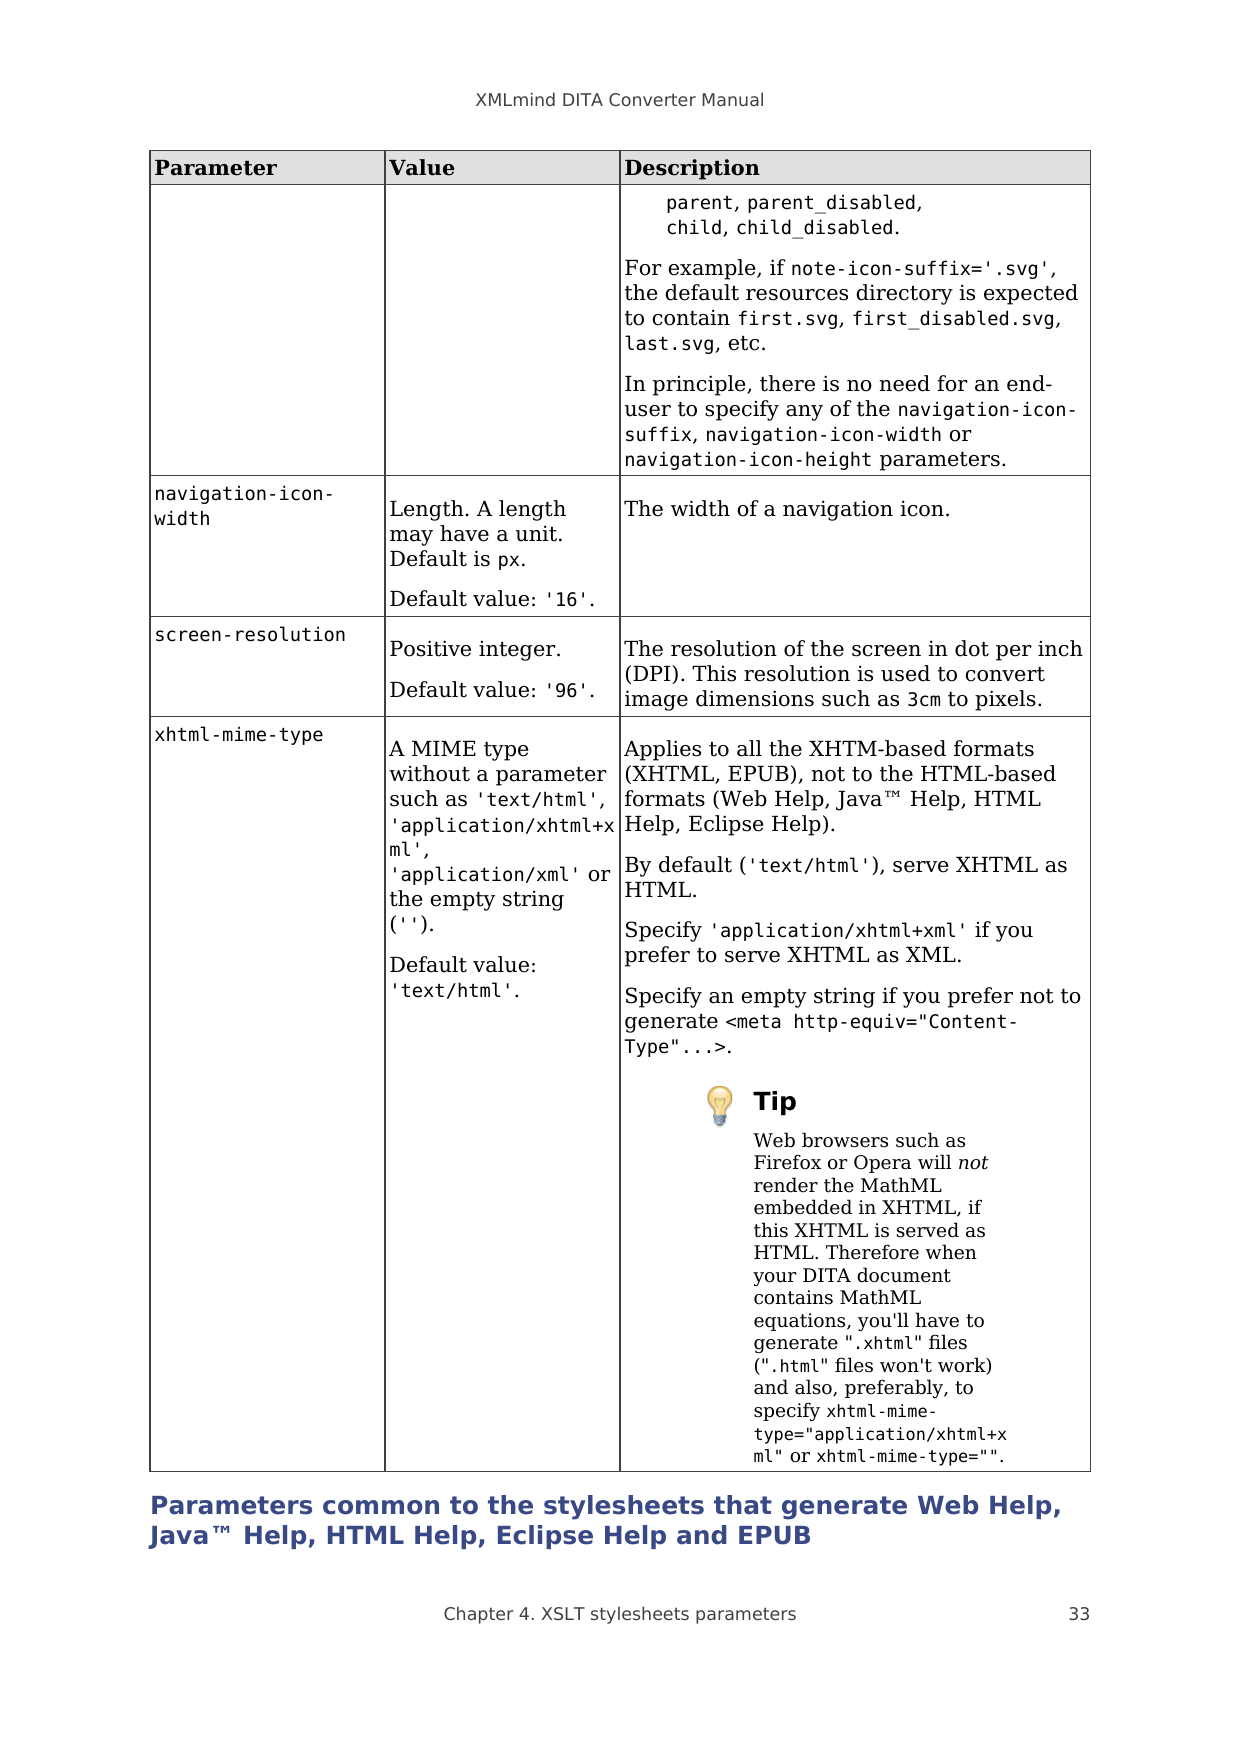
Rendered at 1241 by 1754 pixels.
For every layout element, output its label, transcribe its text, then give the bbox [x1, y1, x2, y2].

table_cell The resolution of the screen in dot per inch (DPI). This resolution is used to convert image dimensions such as 3cm to pixels. [621, 617, 1090, 716]
table_header Description [621, 151, 1090, 184]
table_header Tip Web browsers such as Firefox or Opera will not render the MathML embedded in XHTML, if this XHTML is served as HTML. Therefore when your DITA document contains MathML equations, you'll have to generate ".xhtml" files (".html" files won't work) and also, preferably, to specify xhtml-mime-type="application/xhtml+xml" or xhtml-mime-type="". [753, 1086, 1011, 1466]
table_cell Positive integer. Default value: '96'. [386, 617, 619, 716]
table_cell navigation-icon-width [151, 476, 384, 616]
table_cell Applies to all the XHTM-based formats (XHTML, EPUB), not to the HTML-based formats (Web Help, Java™ Help, HTML Help, Eclipse Help). By default ('text/html'), serve XHTML as HTML. Specify 'application/xhtml+xml' if you prefer to serve XHTML as XML. Specify an empty string if you prefer not to generate <meta http-equiv="Content-Type"...>. [621, 717, 1090, 1471]
picture [699, 1086, 741, 1128]
table_cell A MIME type without a parameter such as 'text/html', 'application/xhtml+xml', 'application/xml' or the empty string (''). Default value: 'text/html'. [386, 717, 619, 1471]
table_cell [386, 185, 619, 475]
table_cell The width of a navigation icon. [621, 476, 1090, 616]
table_cell screen-resolution [151, 617, 384, 716]
table_cell Length. A length may have a unit. Default is px. Default value: '16'. [386, 476, 619, 616]
table_header [699, 1086, 753, 1466]
table_cell xhtml-mime-type [151, 717, 384, 1471]
table_cell [151, 185, 384, 475]
table_header Value [386, 151, 619, 184]
table_header Parameter [151, 151, 384, 184]
text Parameters common to the stylesheets that generate Web Help, Java™ Help, HTML Help, Eclipse Help and EPUB [150, 1490, 1090, 1550]
table_cell parent, parent_disabled, child, child_disabled. For example, if note-icon-suffix='.svg', the default resources directory is expected to contain first.svg, first_disabled.svg, last.svg, etc. In principle, there is no need for an end-user to specify any of the navigation-icon-suffix, navigation-icon-width or navigation-icon-height parameters. [621, 185, 1090, 475]
